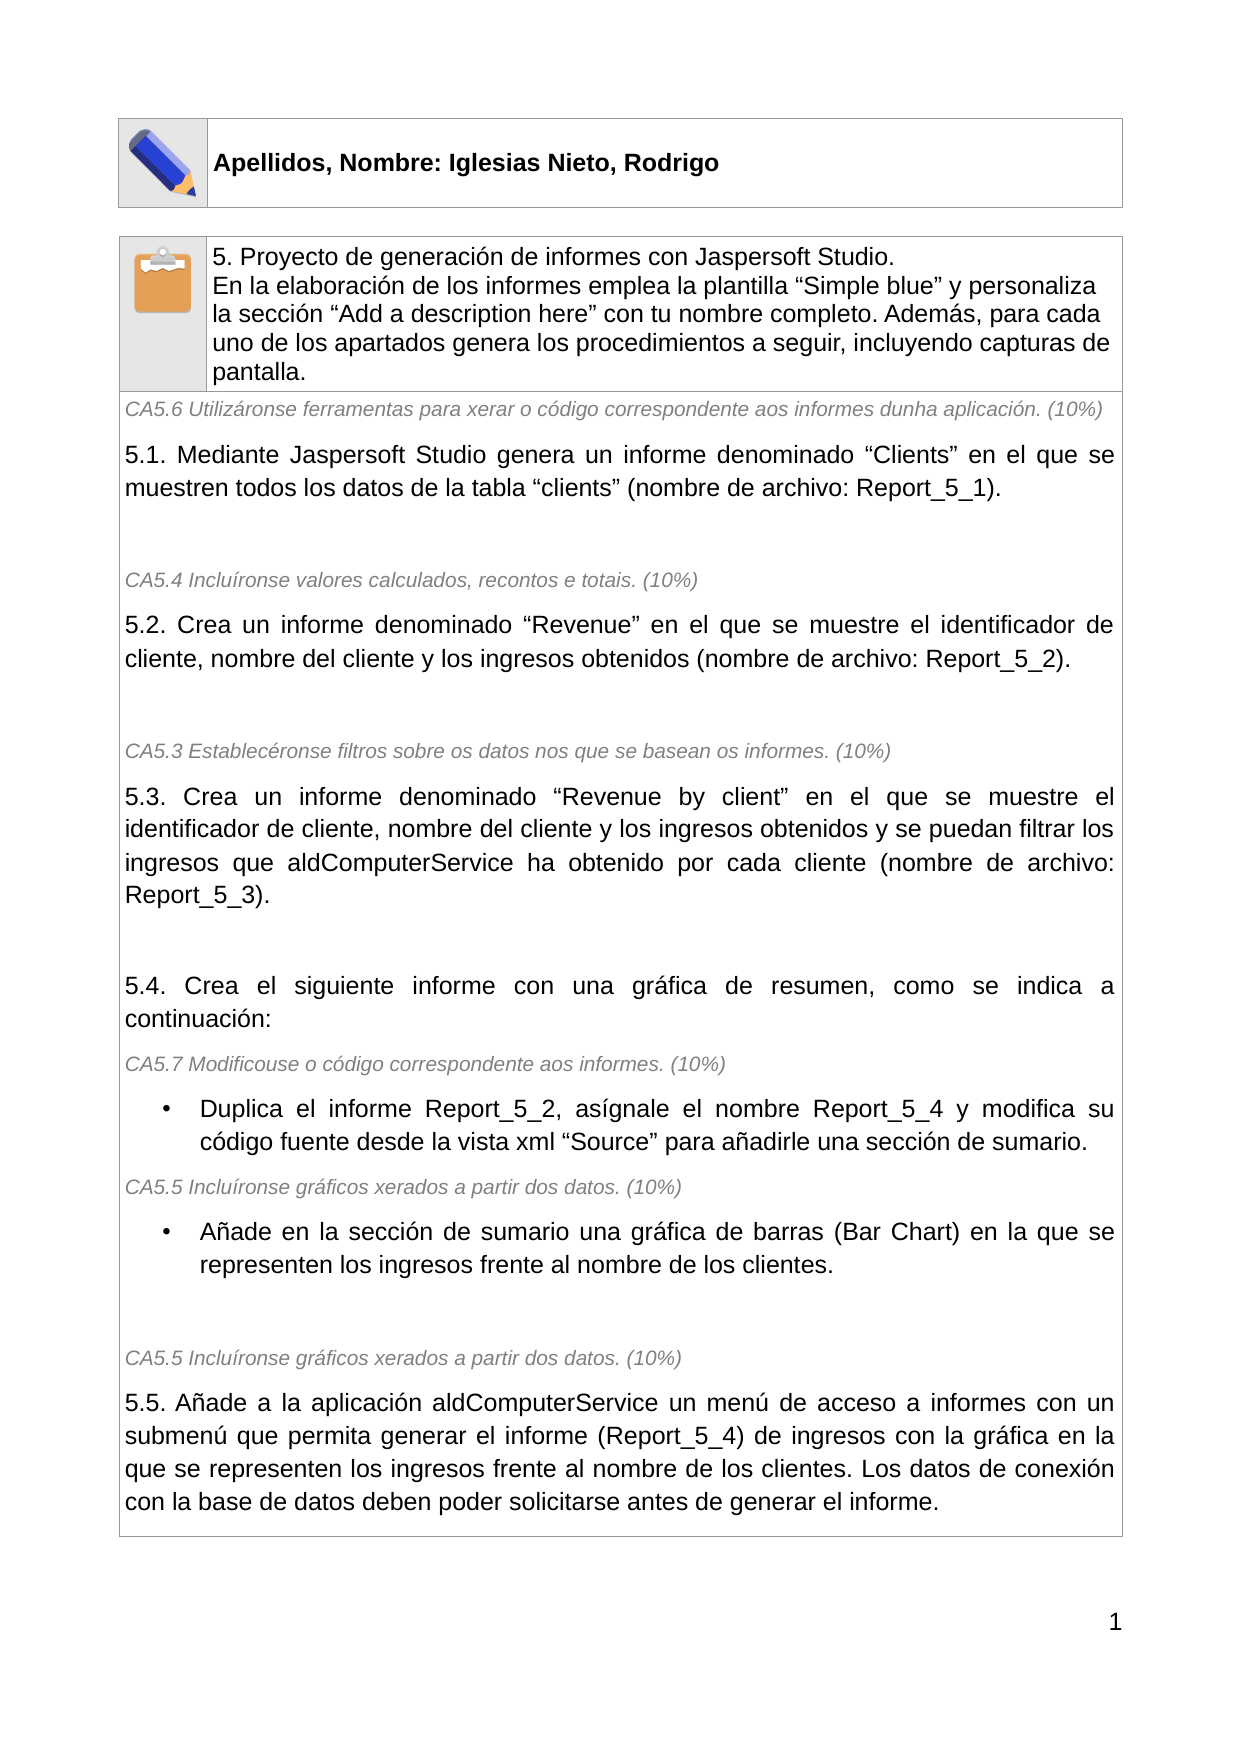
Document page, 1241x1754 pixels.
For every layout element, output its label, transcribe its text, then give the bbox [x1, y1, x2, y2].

table_cell CA5.6 Utilizáronse ferramentas para xerar o código correspondente aos informes dunha aplicación. (10%) 5.1. Mediante Jaspersoft Studio genera un informe denominado “Clients” en el que se muestren todos los datos de la tabla “clients” (nombre de archivo: Report_5_1). CA5.4 Incluíronse valores calculados, recontos e totais. (10%) 5.2. Crea un informe denominado “Revenue” en el que se muestre el identificador de cliente, nombre del cliente y los ingresos obtenidos (nombre de archivo: Report_5_2). CA5.3 Establecéronse filtros sobre os datos nos que se basean os informes. (10%) 5.3. Crea un informe denominado “Revenue by client” en el que se muestre el identificador de cliente, nombre del cliente y los ingresos obtenidos y se puedan filtrar los ingresos que aldComputerService ha obtenido por cada cliente (nombre de archivo: Report_5_3). 5.4. Crea el siguiente informe con una gráfica de resumen, como se indica a continuación: CA5.7 Modificouse o código correspondente aos informes. (10%) Duplica el informe Report_5_2, asígnale el nombre Report_5_4 y modifica su código fuente desde la vista xml “Source” para añadirle una sección de sumario. CA5.5 Incluíronse gráficos xerados a partir dos datos. (10%) Añade en la sección de sumario una gráfica de barras (Bar Chart) en la que se representen los ingresos frente al nombre de los clientes. CA5.5 Incluíronse gráficos xerados a partir dos datos. (10%) 5.5. Añade a la aplicación aldComputerService un menú de acceso a informes con un submenú que permita generar el informe (Report_5_4) de ingresos con la gráfica en la que se representen los ingresos frente al nombre de los clientes. Los datos de conexión con la base de datos deben poder solicitarse antes de generar el informe. [120, 392, 1122, 1536]
table_header [119, 119, 207, 207]
table_header Apellidos, Nombre: Iglesias Nieto, Rodrigo [208, 119, 1122, 207]
table_header [120, 237, 206, 391]
table_header 5. Proyecto de generación de informes con Jaspersoft Studio. En la elaboración de los informes emplea la plantilla “Simple blue” y personaliza la sección “Add a description here” con tu nombre completo. Además, para cada uno de los apartados genera los procedimientos a seguir, incluyendo capturas de pantalla. [207, 237, 1122, 391]
